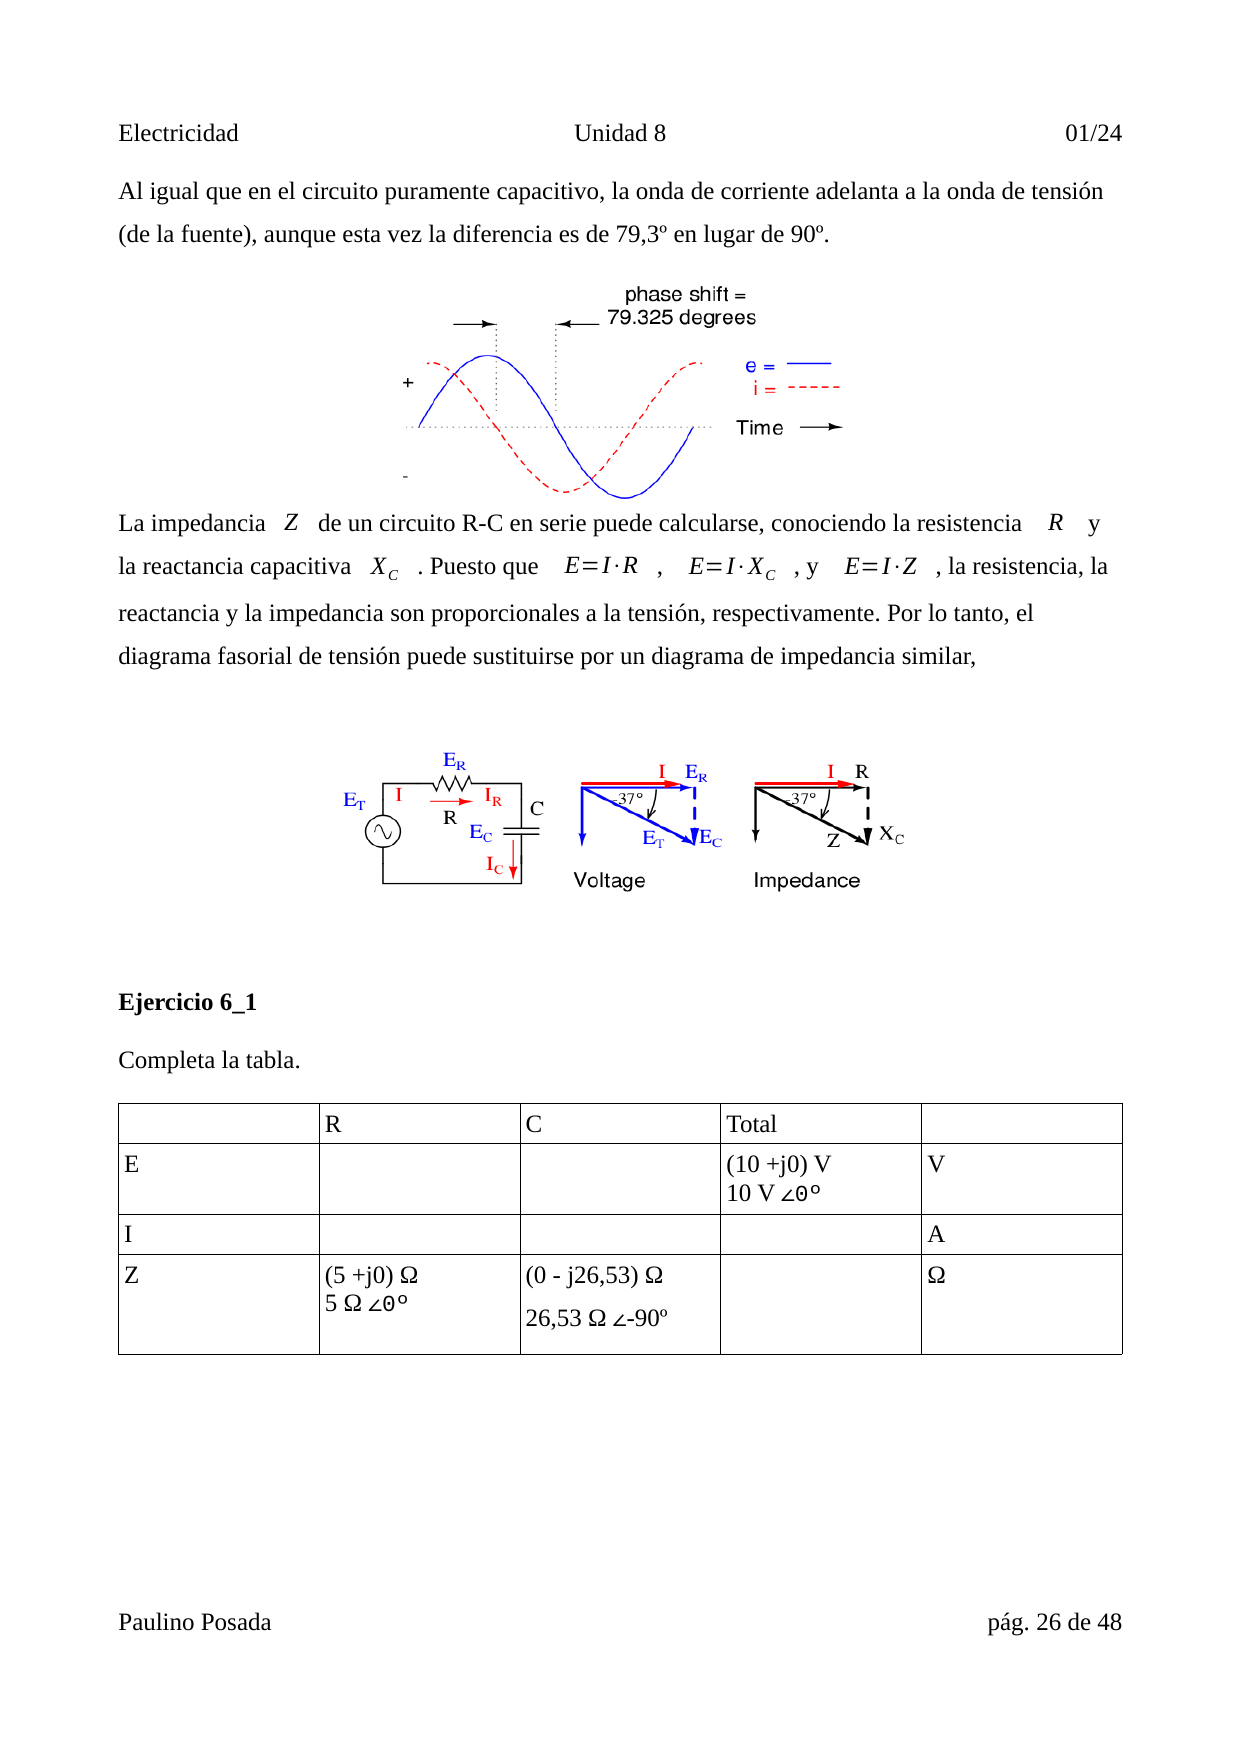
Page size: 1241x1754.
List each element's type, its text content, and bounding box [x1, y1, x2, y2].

table_cell [320, 1215, 520, 1254]
table_header R [320, 1104, 520, 1143]
table_cell (0 - j26,53) Ω 26,53 Ω ∠-90º [521, 1255, 720, 1353]
table_header Total [721, 1104, 921, 1143]
table_header [119, 1104, 319, 1143]
table_cell (10 +j0) V 10 V ∠0º [721, 1144, 921, 1214]
table_header C [521, 1104, 720, 1143]
table_cell E [119, 1144, 319, 1214]
table_cell (5 +j0) Ω 5 Ω ∠0º [320, 1255, 520, 1353]
table_cell V [922, 1144, 1122, 1214]
table_cell [521, 1144, 720, 1214]
table_cell [521, 1215, 720, 1254]
table_cell [721, 1255, 921, 1353]
table_cell [721, 1215, 921, 1254]
picture [393, 277, 848, 501]
table_header [922, 1104, 1122, 1143]
table_cell I [119, 1215, 319, 1254]
table_cell A [922, 1215, 1122, 1254]
text Completa la tabla. [118, 1045, 1122, 1074]
picture [328, 742, 912, 898]
text Ejercicio 6_1 [118, 987, 1122, 1016]
text La impedanciade un circuito R-C en serie puede calcularse, conociendo la resistencia y la reactancia capacitiva. Puesto que , , y , la resistencia, la reactancia y la impedancia son proporcionales a la tensión, respectivamente. Por lo tanto, el diagrama fasorial de tensión puede sustituirse por un diagrama de impedancia similar, [118, 508, 1122, 670]
table_cell Ω [922, 1255, 1122, 1353]
table_cell [320, 1144, 520, 1214]
text Al igual que en el circuito puramente capacitivo, la onda de corriente adelanta a la onda de tensión (de la fuente), aunque esta vez la diferencia es de 79,3º en lugar de 90º. [118, 176, 1122, 248]
table_cell Z [119, 1255, 319, 1353]
